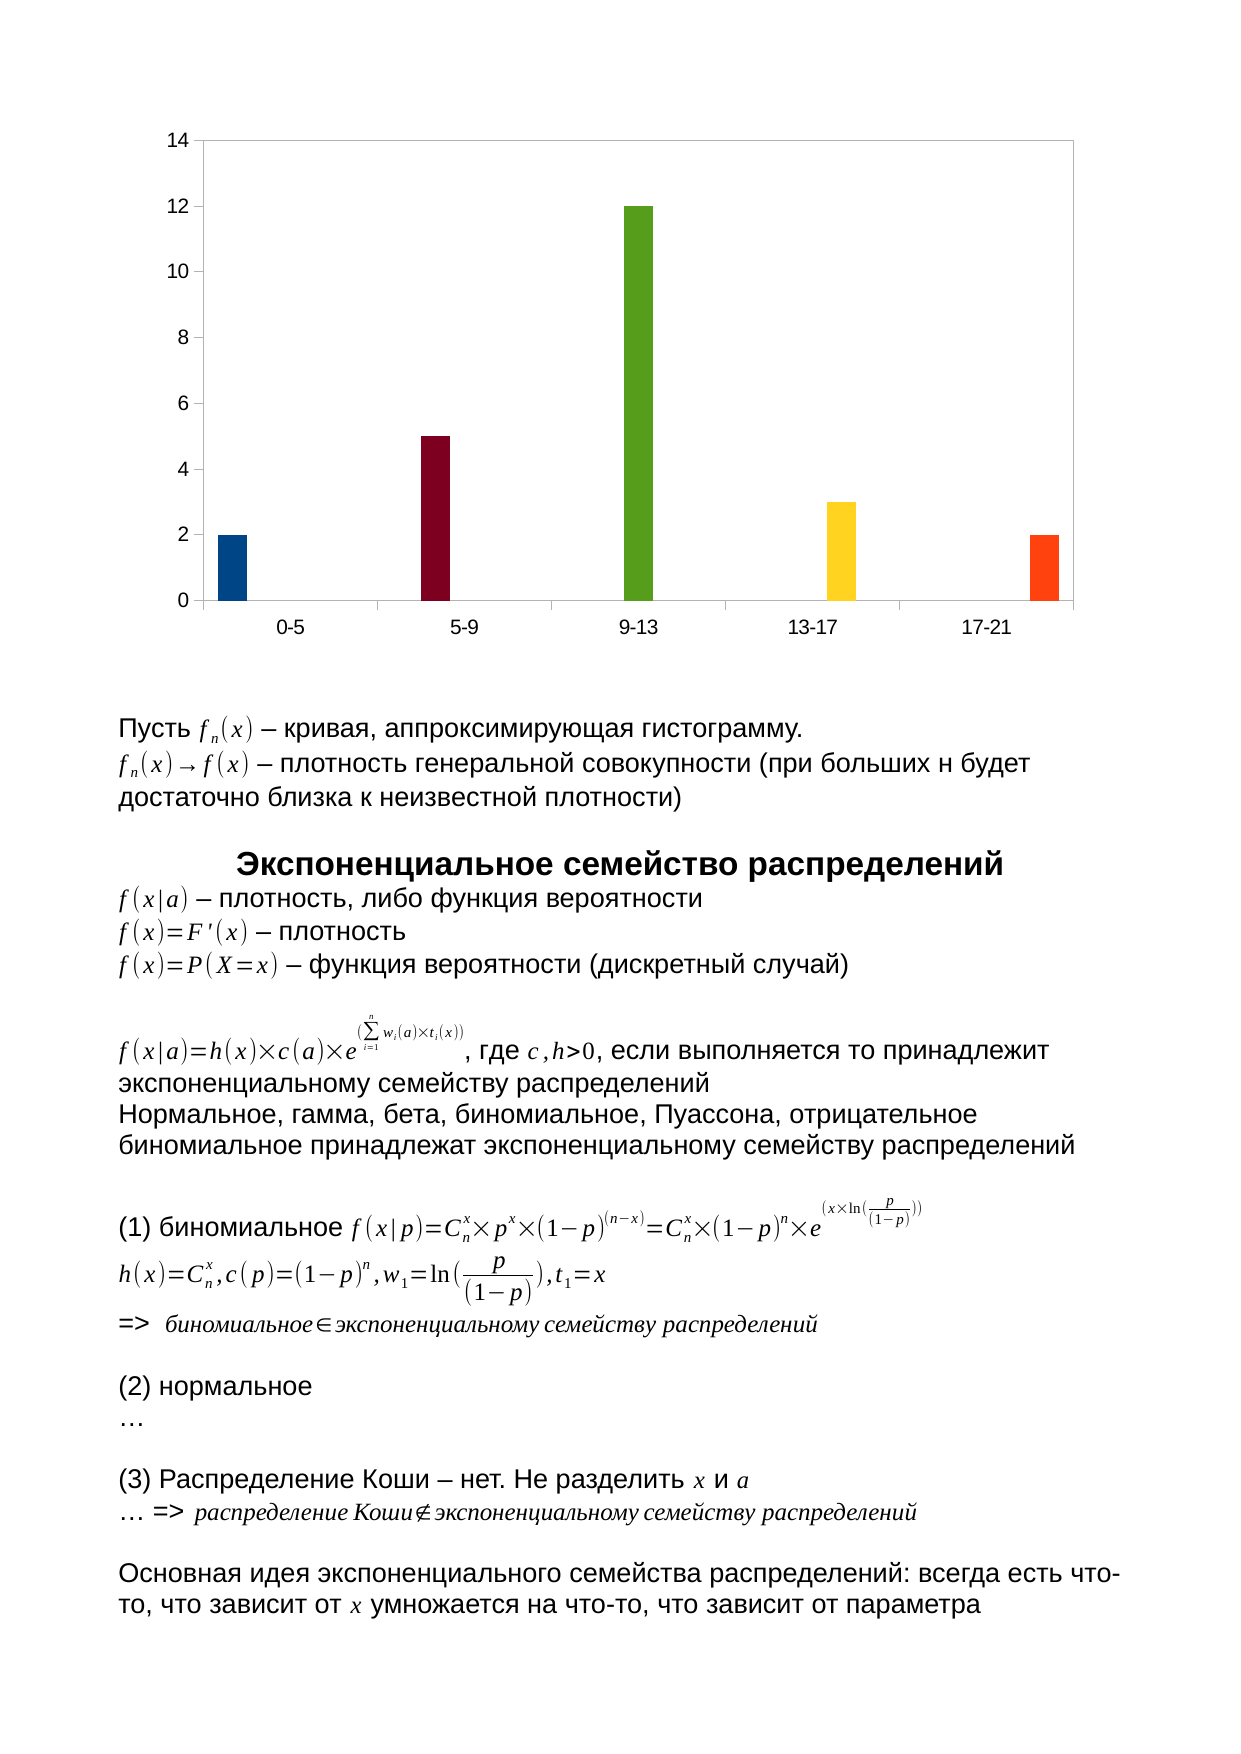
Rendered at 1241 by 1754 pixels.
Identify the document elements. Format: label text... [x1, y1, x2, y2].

text Нормальное, гамма, бета, биномиальное, Пуассона, отрицательное биномиальное принадлежат экспоненциальному семейству распределений [118, 1098, 1122, 1161]
text – функция вероятности (дискретный случай) [118, 948, 1122, 980]
text , где , если выполняется то принадлежит экспоненциальному семейству распределений [118, 1012, 1122, 1098]
text (2) нормальное [118, 1370, 1122, 1401]
text (1) биномиальное [118, 1192, 1122, 1246]
text Экспоненциальное семейство распределений [118, 844, 1122, 882]
text – плотность, либо функция вероятности [118, 882, 1122, 915]
text => [118, 1307, 1122, 1338]
text (3) Распределение Коши – нет. Не разделить и [118, 1463, 1122, 1495]
text … => [118, 1495, 1122, 1526]
text Пусть – кривая, аппроксимирующая гистограмму. [118, 712, 1122, 747]
text – плотность генеральной совокупности (при больших н будет достаточно близка к неизвестной плотности) [118, 747, 1122, 812]
text Основная идея экспоненциального семейства распределений: всегда есть что-то, что зависит от умножается на что-то, что зависит от параметра [118, 1557, 1122, 1620]
text – плотность [118, 915, 1122, 948]
text … [118, 1401, 1122, 1432]
